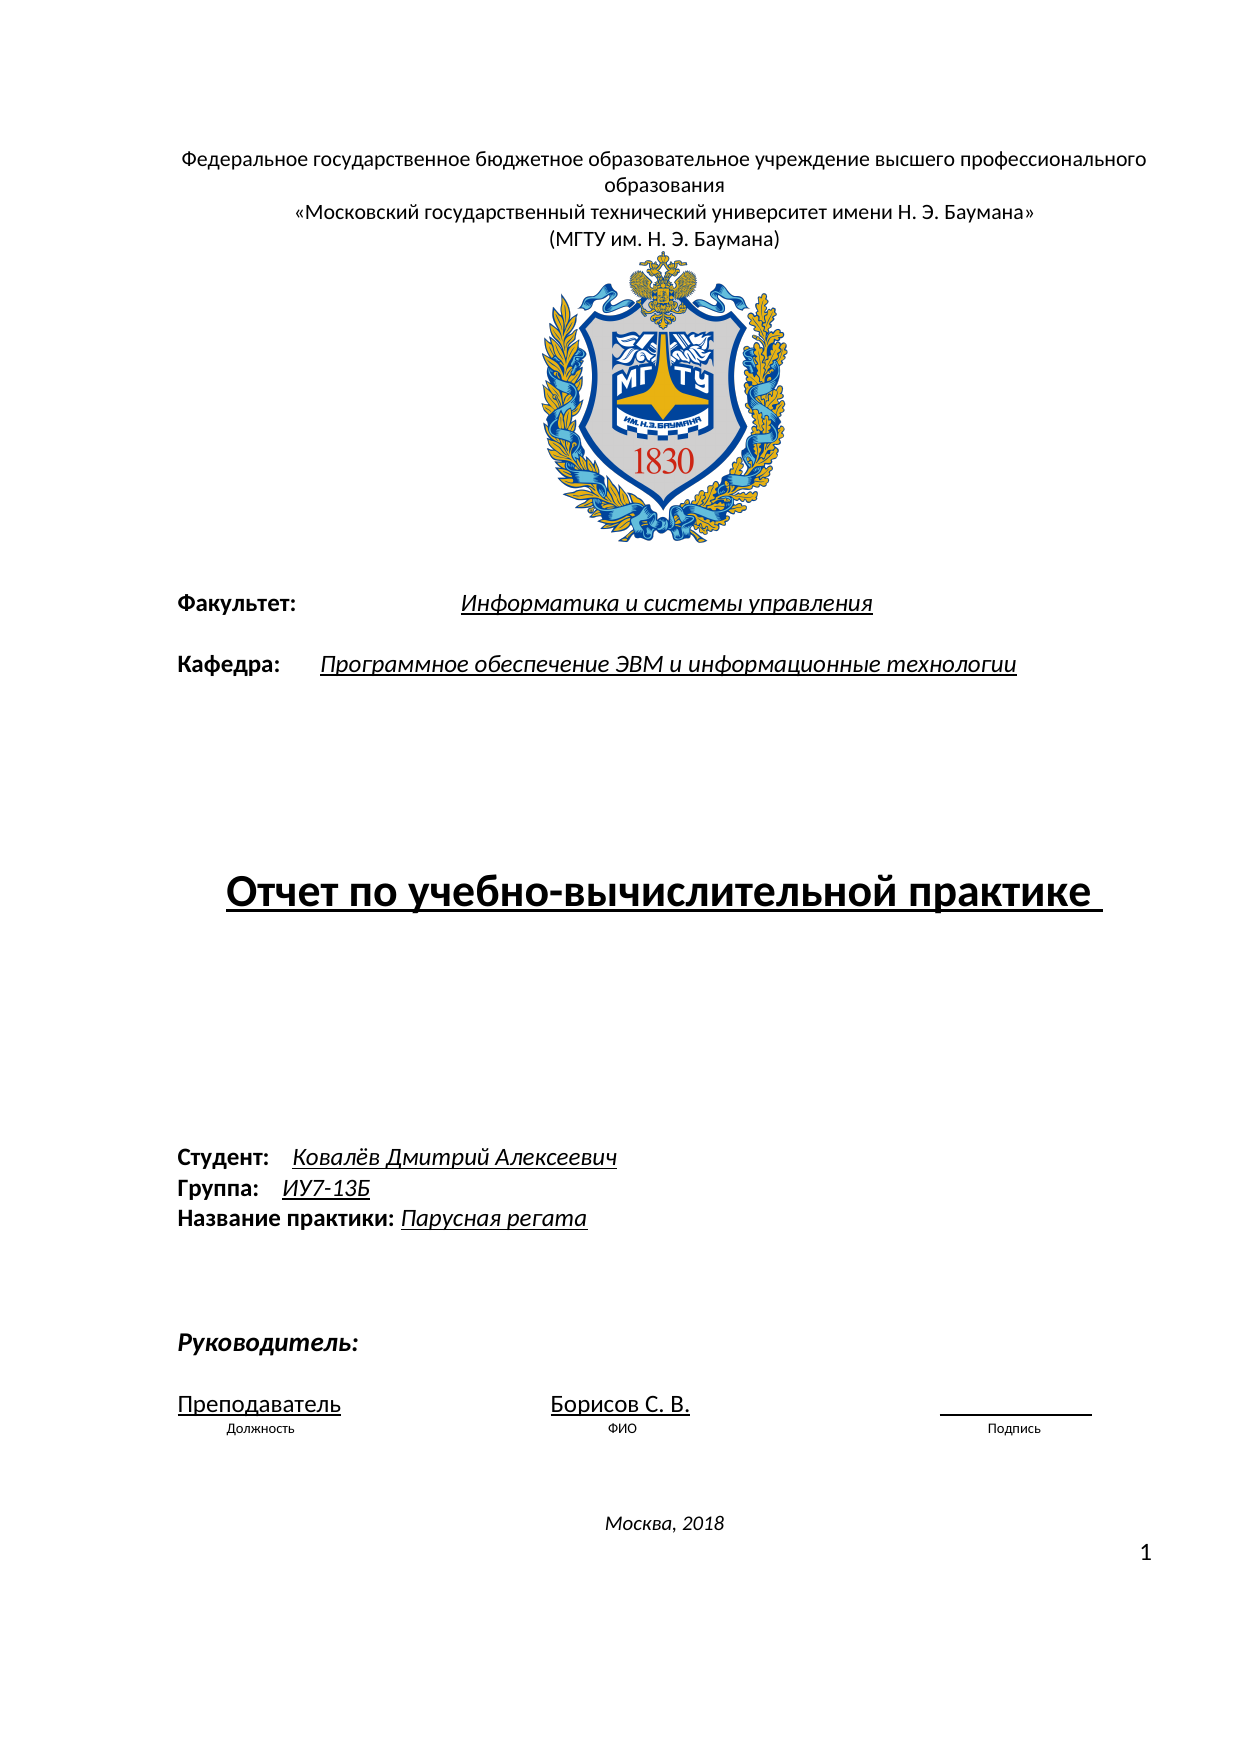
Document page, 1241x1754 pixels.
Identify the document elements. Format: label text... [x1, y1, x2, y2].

text Преподаватель Борисов С. В. [177, 1388, 1152, 1419]
text Кафедра: Программное обеспечение ЭВМ и информационные технологии [177, 648, 1152, 679]
text 1 [177, 1536, 1152, 1566]
text Должность ФИО Подпись [177, 1419, 1152, 1480]
text Группа: ИУ7-13Б [177, 1172, 1152, 1203]
text Москва, 2018 [177, 1510, 1152, 1536]
picture [541, 251, 788, 543]
text Название практики: Парусная регата [177, 1203, 1152, 1233]
text Отчет по учебно-вычислительной практике [177, 862, 1152, 918]
text (МГТУ им. Н. Э. Баумана) [177, 225, 1152, 251]
text Факультет: Информатика и системы управления [177, 587, 1152, 618]
text «Московский государственный технический университет имени Н. Э. Баумана» [177, 198, 1152, 225]
text Федеральное государственное бюджетное образовательное учреждение высшего профессионального образования [177, 145, 1152, 198]
text Студент: Ковалёв Дмитрий Алексеевич [177, 1142, 1152, 1172]
text Руководитель: [177, 1325, 1152, 1358]
